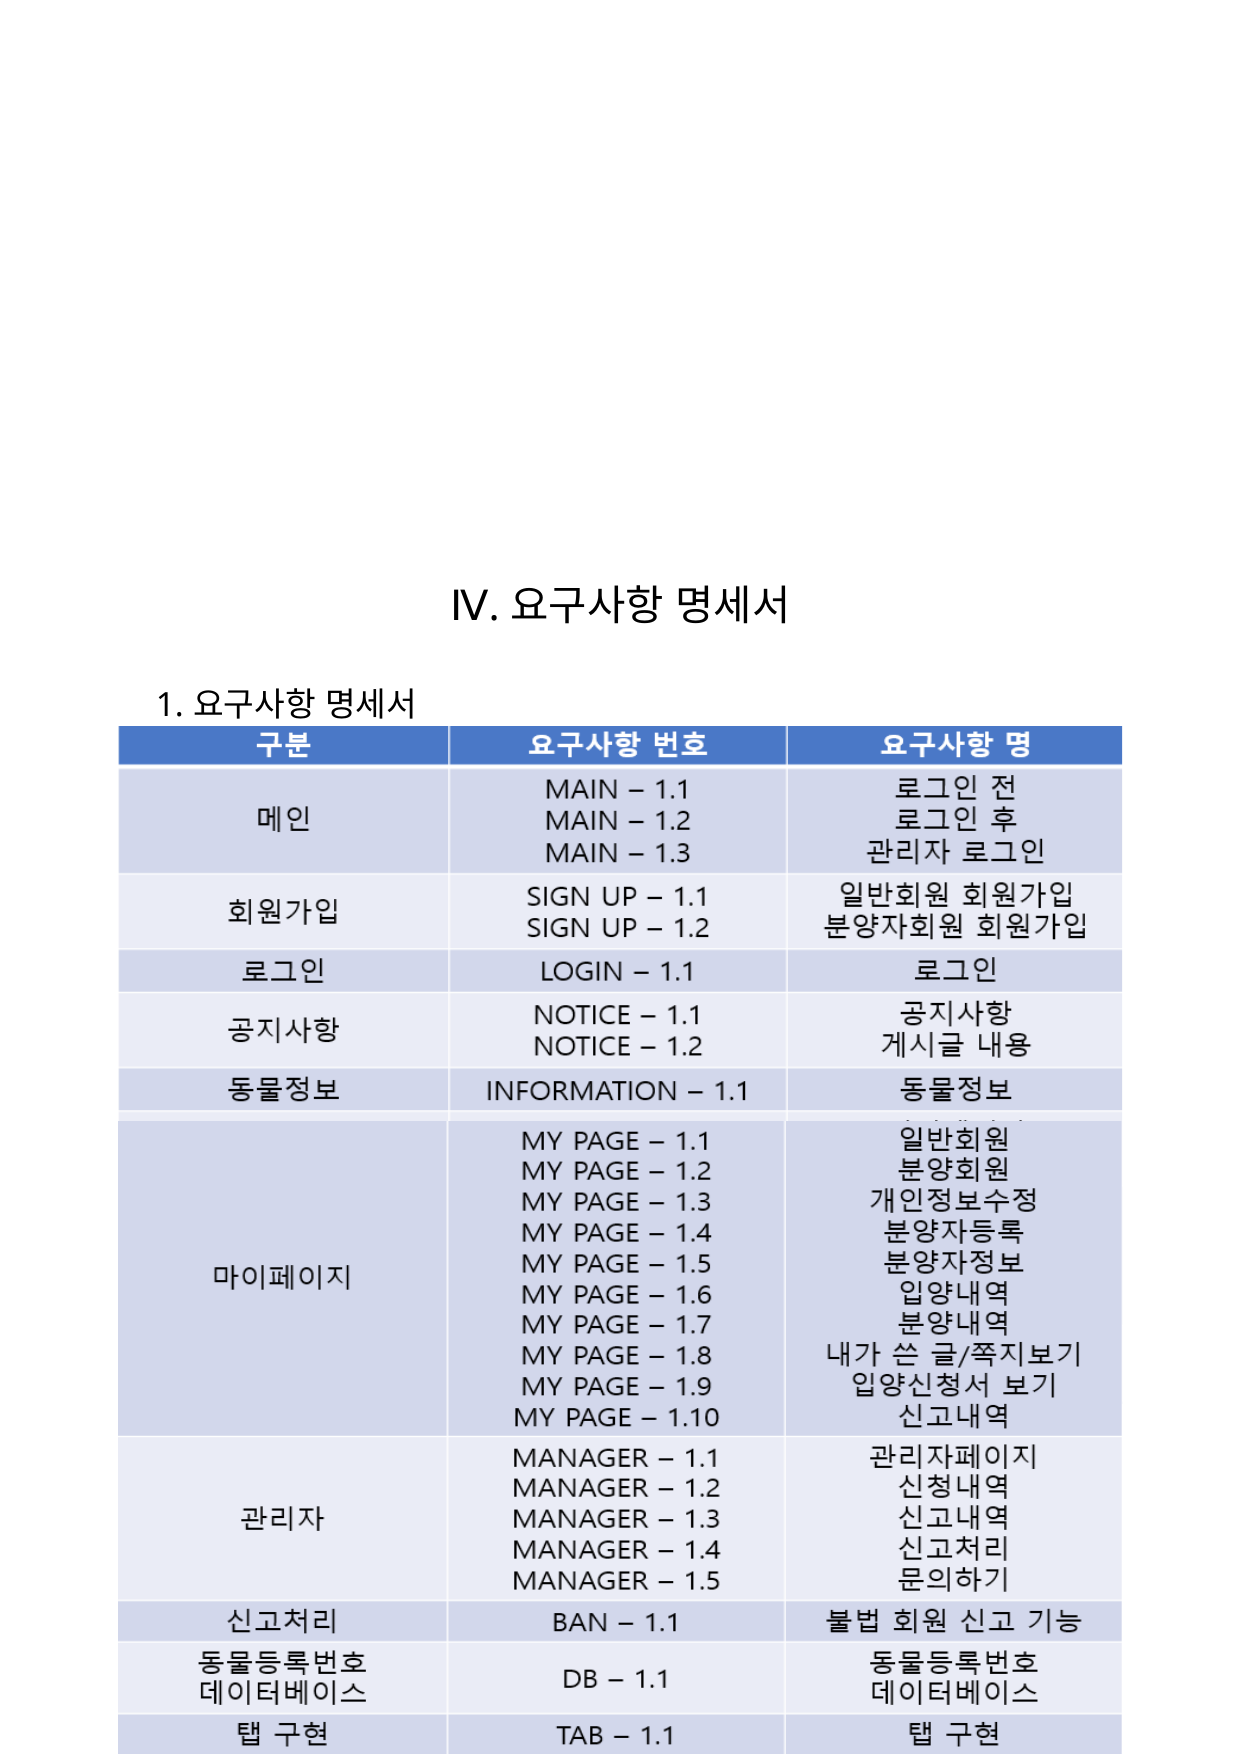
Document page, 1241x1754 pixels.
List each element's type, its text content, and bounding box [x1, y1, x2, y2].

text Ⅳ. 요구사항 명세서 [118, 572, 1122, 633]
list 요구사항 명세서 [156, 678, 1122, 726]
picture [118, 726, 1123, 1754]
